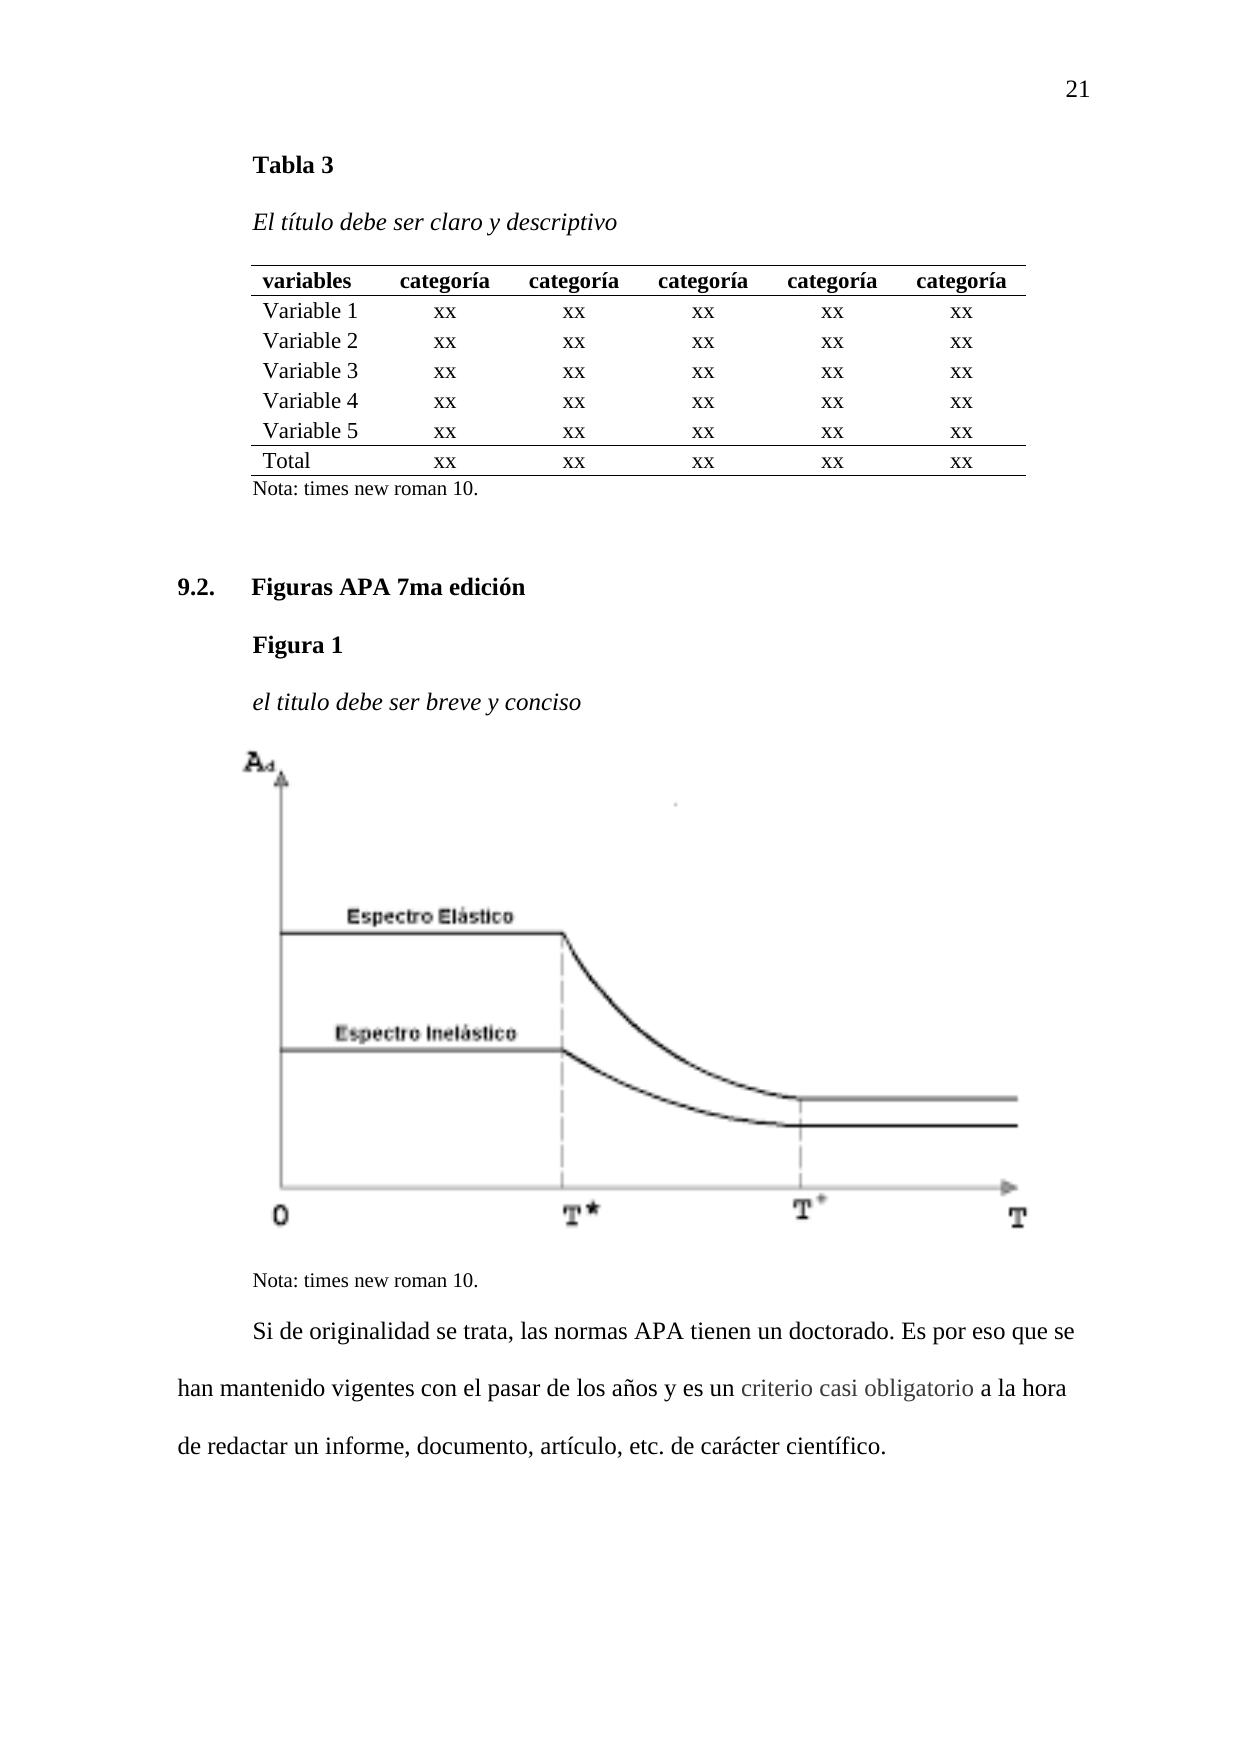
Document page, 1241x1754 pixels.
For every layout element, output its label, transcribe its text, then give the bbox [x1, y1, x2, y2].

table_cell xx [380, 296, 509, 325]
table_cell xx [897, 385, 1026, 415]
table_cell Variable 3 [251, 355, 380, 385]
table_cell xx [380, 446, 509, 475]
table_cell xx [897, 296, 1026, 325]
table_cell xx [380, 325, 509, 355]
table_cell xx [509, 385, 638, 415]
table_cell xx [639, 355, 768, 385]
table_cell Variable 5 [251, 415, 380, 445]
subtitle Figuras APA 7ma edición [177, 572, 1090, 601]
table_header categoría [639, 266, 768, 295]
table_cell xx [639, 446, 768, 475]
table_cell xx [509, 446, 638, 475]
table_cell xx [897, 355, 1026, 385]
table_cell xx [380, 355, 509, 385]
table_cell xx [897, 325, 1026, 355]
table_cell Total [251, 446, 380, 475]
table_cell xx [509, 296, 638, 325]
table_cell xx [639, 415, 768, 445]
table_header categoría [380, 266, 509, 295]
text Tabla 3 El título debe ser claro y descriptivo [252, 150, 1090, 236]
table_cell xx [768, 385, 897, 415]
table_cell xx [639, 385, 768, 415]
table_cell xx [768, 296, 897, 325]
table_cell xx [897, 446, 1026, 475]
table_cell Variable 2 [251, 325, 380, 355]
table_cell Variable 4 [251, 385, 380, 415]
table_header categoría [768, 266, 897, 295]
table_cell xx [639, 296, 768, 325]
table_header variables [251, 266, 380, 295]
table_cell xx [768, 325, 897, 355]
text Si de originalidad se trata, las normas APA tienen un doctorado. Es por eso que se han mantenido vigentes con el pasar de los años y es un criterio casi obligatorio a la hora de redactar un informe, documento, artículo, etc. de carácter científico. [177, 1316, 1090, 1460]
table_cell xx [380, 385, 509, 415]
table_header categoría [509, 266, 638, 295]
table_cell xx [639, 325, 768, 355]
table_cell Variable 1 [251, 296, 380, 325]
table_cell xx [509, 325, 638, 355]
table_cell xx [380, 415, 509, 445]
text Nota: times new roman 10. [252, 1268, 1090, 1292]
picture [221, 744, 1047, 1240]
table_cell xx [509, 355, 638, 385]
table_cell xx [768, 355, 897, 385]
text Nota: times new roman 10. [252, 476, 1090, 500]
table_header categoría [897, 266, 1026, 295]
table_cell xx [897, 415, 1026, 445]
table_cell xx [509, 415, 638, 445]
text Figura 1 el titulo debe ser breve y conciso [252, 630, 1090, 716]
table_cell xx [768, 415, 897, 445]
table_cell xx [768, 446, 897, 475]
